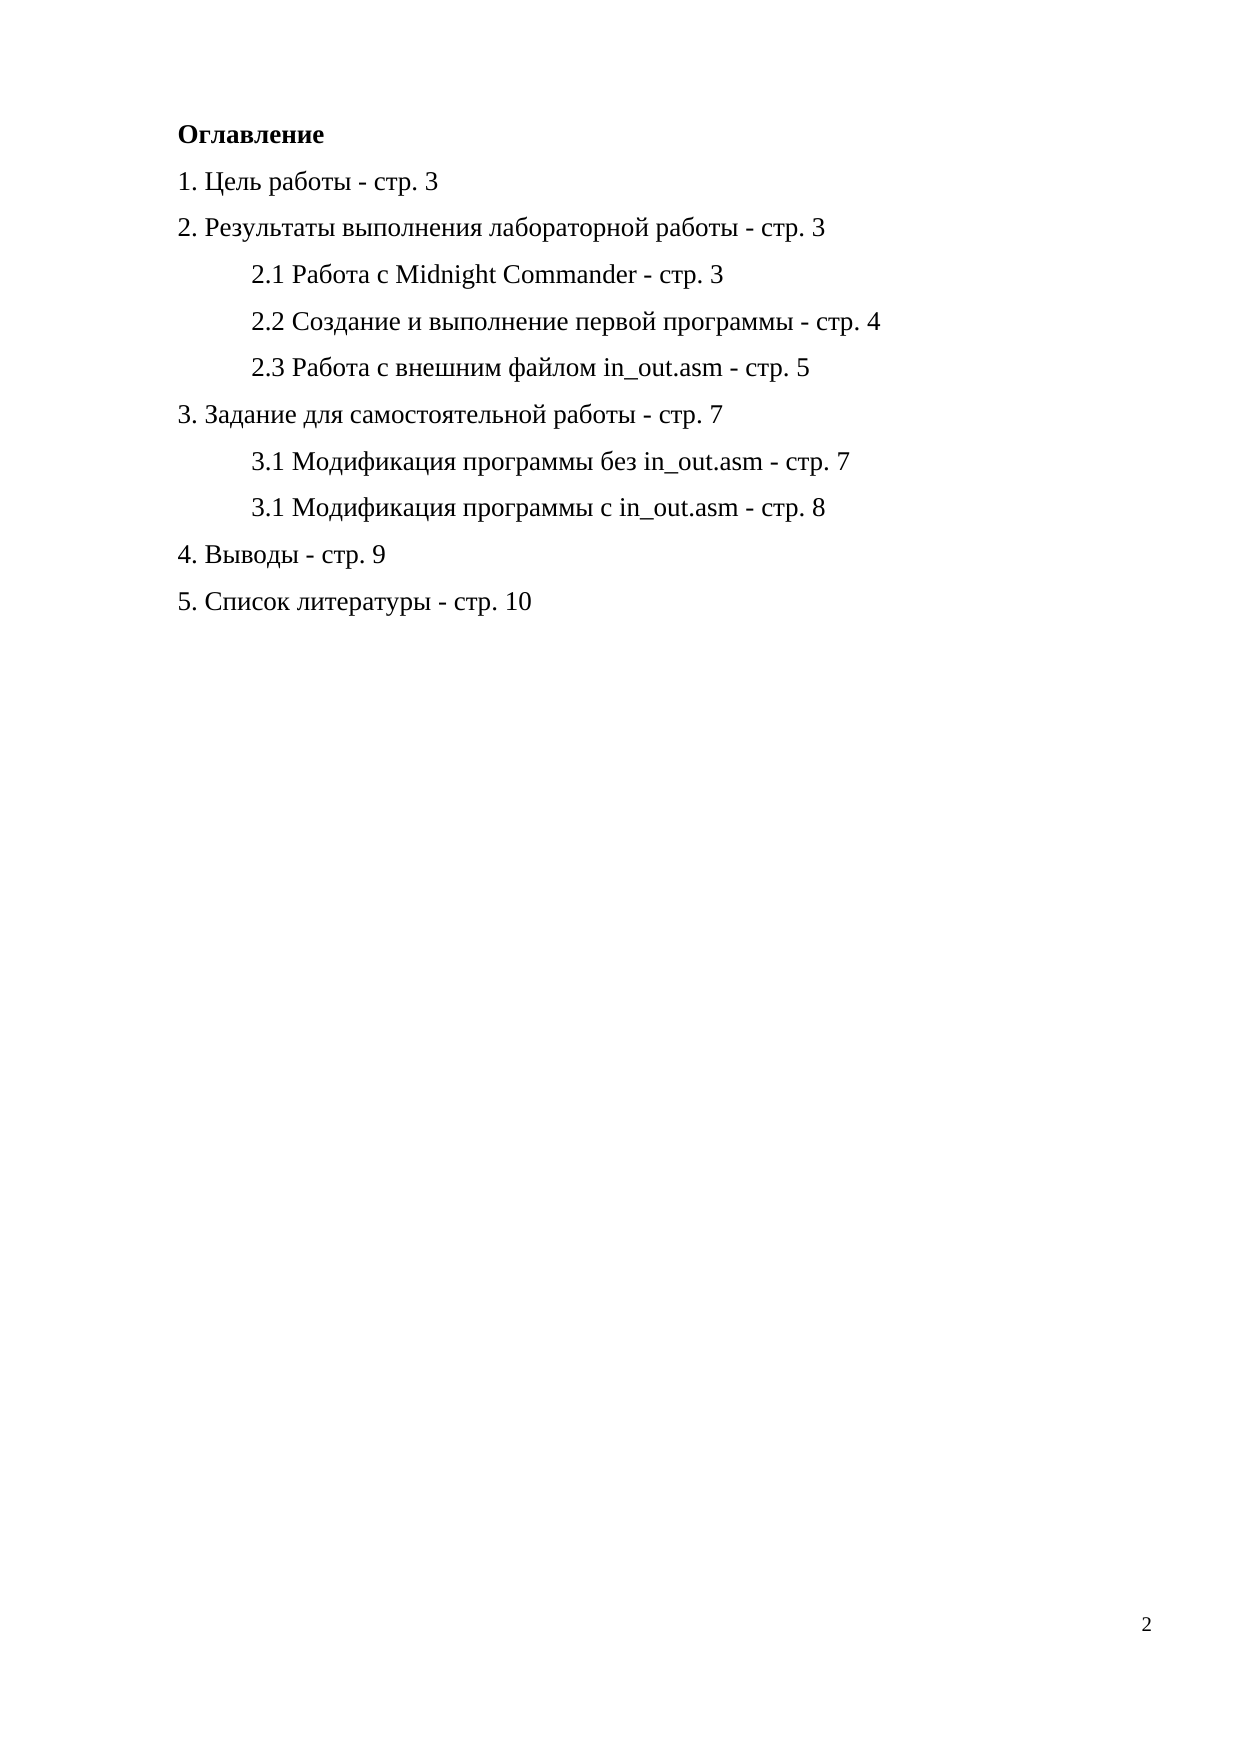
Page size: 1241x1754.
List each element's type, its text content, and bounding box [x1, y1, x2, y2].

text 2.3 Работа с внешним файлом in_out.asm - стр. 5 [177, 351, 1152, 383]
text 5. Список литературы - стр. 10 [177, 585, 1152, 616]
text 2.1 Работа с Midnight Commander - стр. 3 [177, 258, 1152, 289]
text 2.2 Создание и выполнение первой программы - стр. 4 [177, 305, 1152, 336]
text 3. Задание для самостоятельной работы - стр. 7 [177, 398, 1152, 429]
text 3.1 Модификация программы без in_out.asm - стр. 7 [177, 445, 1152, 476]
text 3.1 Модификация программы с in_out.asm - стр. 8 [177, 491, 1152, 523]
text 1. Цель работы - стр. 3 [177, 165, 1152, 196]
text 4. Выводы - стр. 9 [177, 538, 1152, 569]
text 2. Результаты выполнения лабораторной работы - стр. 3 [177, 211, 1152, 243]
text Оглавление [177, 118, 1152, 149]
